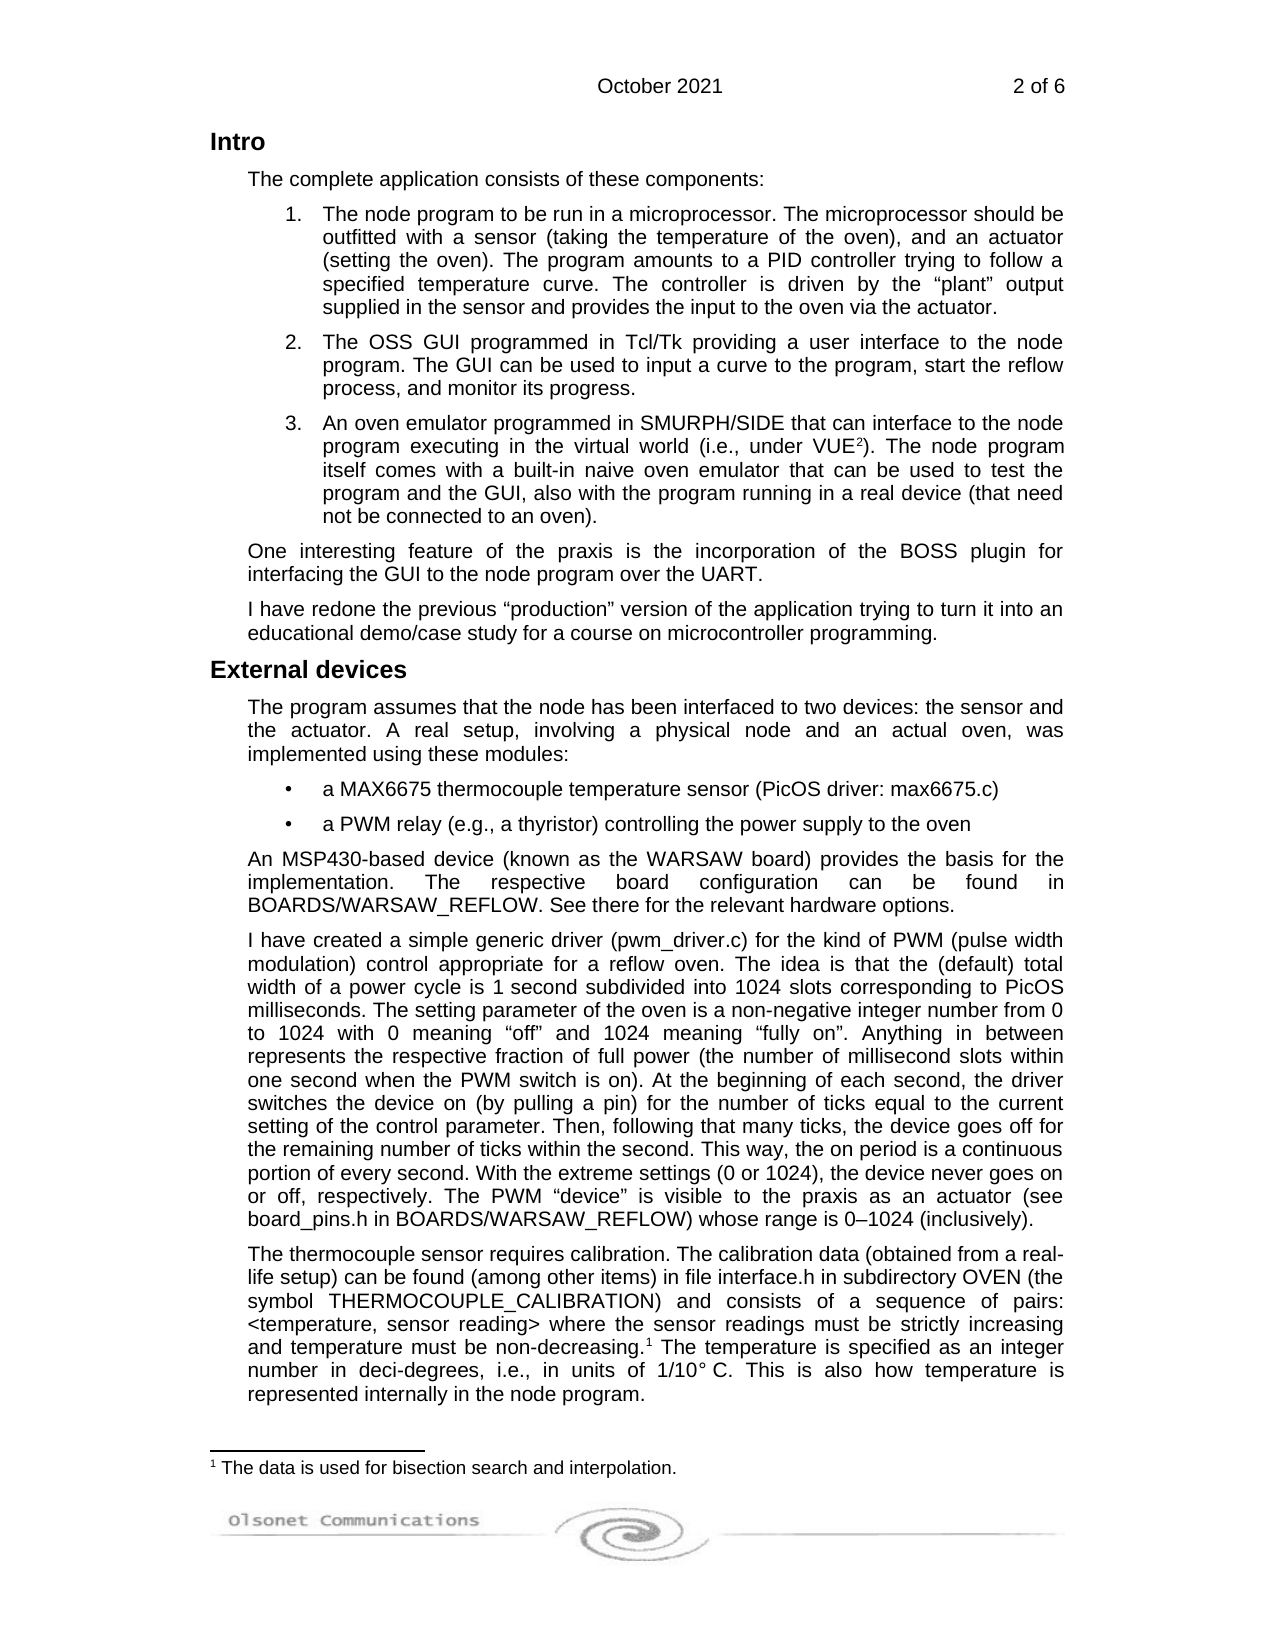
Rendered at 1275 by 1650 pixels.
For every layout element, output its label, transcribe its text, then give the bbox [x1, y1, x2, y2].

list The OSS GUI programmed in Tcl/Tk providing a user interface to the node program. The GUI can be used to input a curve to the program, start the reflow process, and monitor its progress. [285, 330, 1065, 400]
text The complete application consists of these components: [247, 167, 1065, 191]
list The node program to be run in a microprocessor. The microprocessor should be outfitted with a sensor (taking the temperature of the oven), and an actuator (setting the oven). The program amounts to a PID controller trying to follow a specified temperature curve. The controller is driven by the “plant” output supplied in the sensor and provides the input to the oven via the actuator. [285, 202, 1065, 318]
text External devices [210, 656, 1065, 684]
list a MAX6675 thermocouple temperature sensor (PicOS driver: max6675.c) [285, 777, 1065, 801]
text The data is used for bisection search and interpolation. [210, 1457, 1065, 1478]
text Intro [210, 128, 1065, 156]
list a PWM relay (e.g., a thyristor) controlling the power supply to the oven [285, 812, 1065, 836]
list An oven emulator programmed in SMURPH/SIDE that can interface to the node program executing in the virtual world (i.e., under VUE2). The node program itself comes with a built-in naive oven emulator that can be used to test the program and the GUI, also with the program running in a real device (that need not be connected to an oven). [285, 412, 1065, 528]
picture [210, 1492, 1065, 1584]
text One interesting feature of the praxis is the incorporation of the BOSS plugin for interfacing the GUI to the node program over the UART. [247, 540, 1065, 586]
text The program assumes that the node has been interfaced to two devices: the sensor and the actuator. A real setup, involving a physical node and an actual oven, was implemented using these modules: [247, 696, 1065, 766]
text I have created a simple generic driver (pwm_driver.c) for the kind of PWM (pulse width modulation) control appropriate for a reflow oven. The idea is that the (default) total width of a power cycle is 1 second subdivided into 1024 slots corresponding to PicOS milliseconds. The setting parameter of the oven is a non-negative integer number from 0 to 1024 with 0 meaning “off” and 1024 meaning “fully on”. Anything in between represents the respective fraction of full power (the number of millisecond slots within one second when the PWM switch is on). At the beginning of each second, the driver switches the device on (by pulling a pin) for the number of ticks equal to the current setting of the control parameter. Then, following that many ticks, the device goes off for the remaining number of ticks within the second. This way, the on period is a continuous portion of every second. With the extreme settings (0 or 1024), the device never goes on or off, respectively. The PWM “device” is visible to the praxis as an actuator (see board_pins.h in BOARDS/WARSAW_REFLOW) whose range is 0–1024 (inclusively). [247, 929, 1065, 1231]
text I have redone the previous “production” version of the application trying to turn it into an educational demo/case study for a course on microcontroller programming. [247, 598, 1065, 644]
text The thermocouple sensor requires calibration. The calibration data (obtained from a real-life setup) can be found (among other items) in file interface.h in subdirectory OVEN (the symbol THERMOCOUPLE_CALIBRATION) and consists of a sequence of pairs: <temperature, sensor reading> where the sensor readings must be strictly increasing and temperature must be non-decreasing. The temperature is specified as an integer number in deci-degrees, i.e., in units of 1/10° C. This is also how temperature is represented internally in the node program. [247, 1243, 1065, 1405]
text An MSP430-based device (known as the WARSAW board) provides the basis for the implementation. The respective board configuration can be found in BOARDS/WARSAW_REFLOW. See there for the relevant hardware options. [247, 847, 1065, 917]
